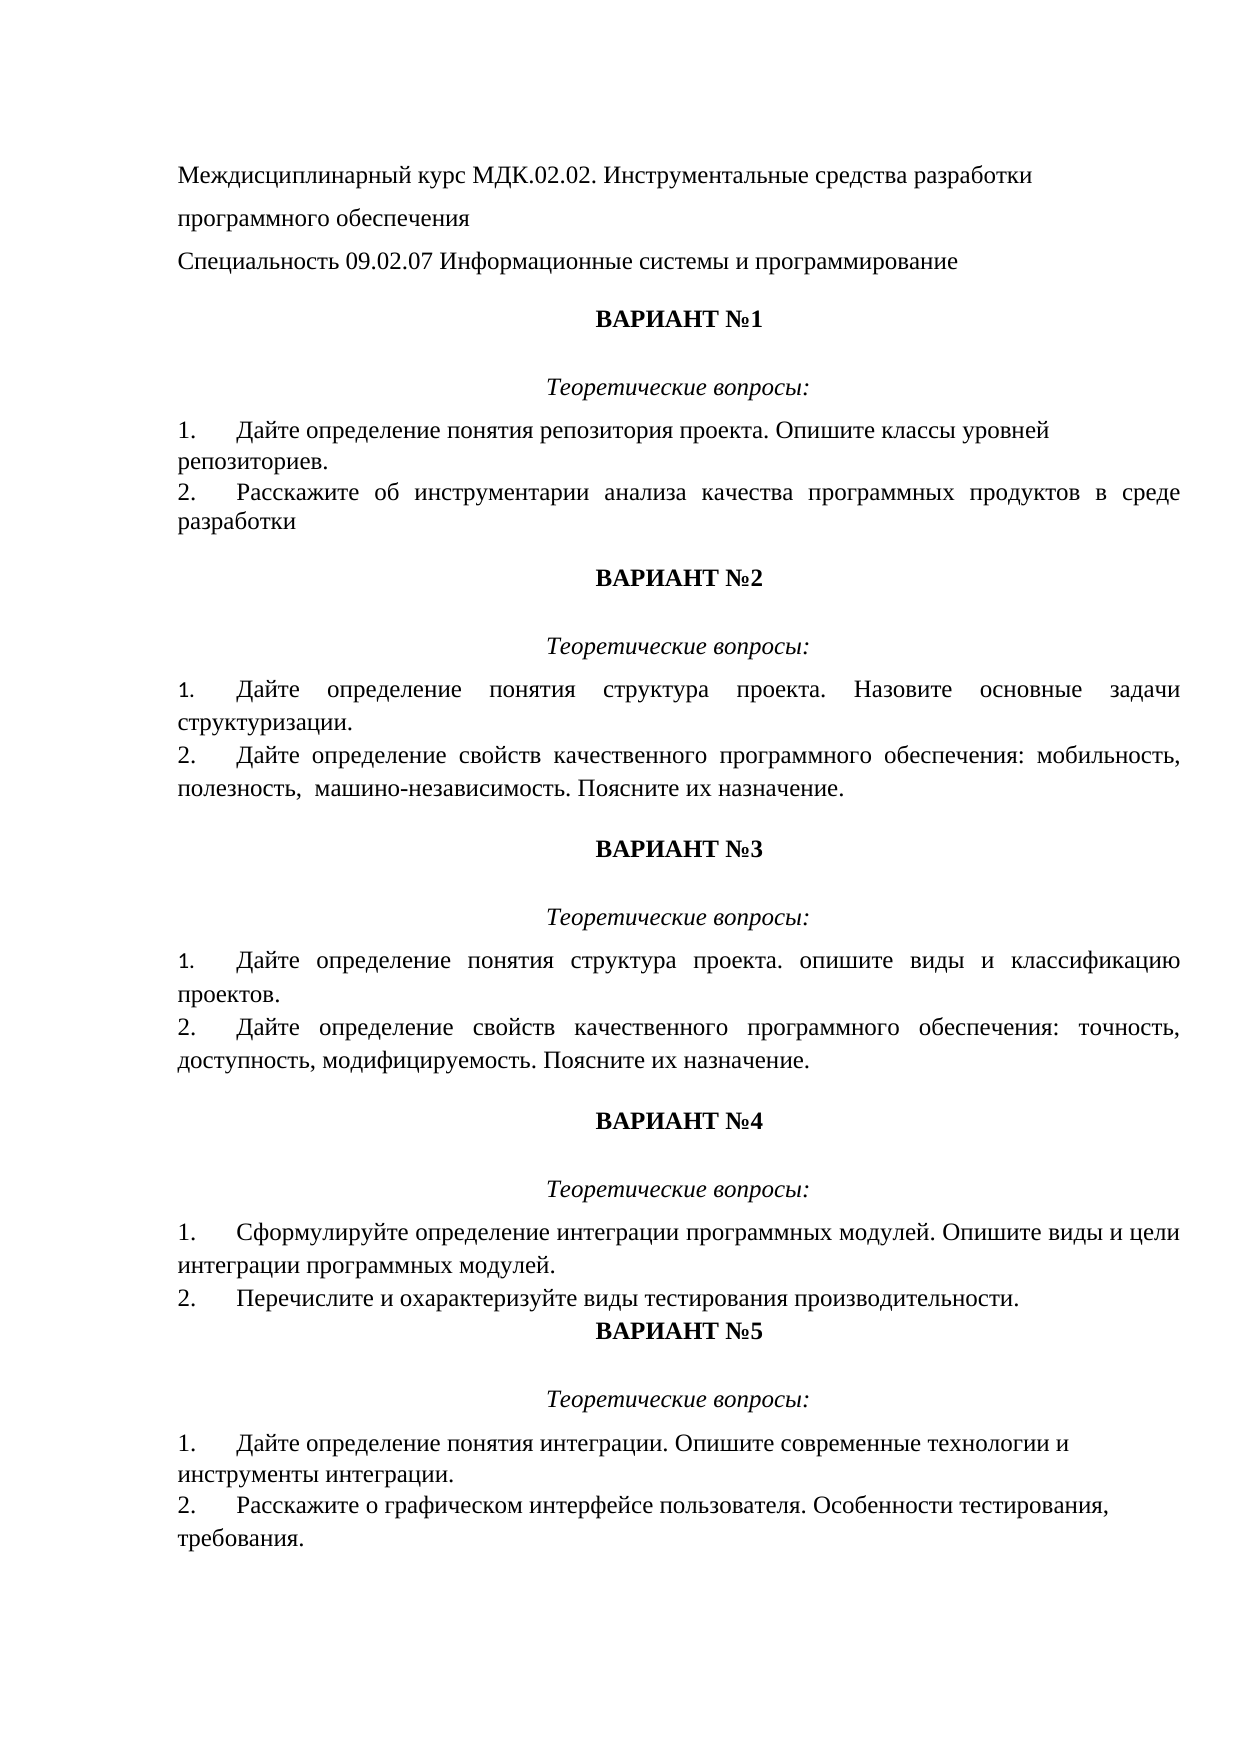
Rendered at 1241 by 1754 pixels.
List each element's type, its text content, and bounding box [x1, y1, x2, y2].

text ВАРИАНТ №5 [177, 1316, 1181, 1345]
text Теоретические вопросы: [177, 372, 1181, 401]
list Дайте определение свойств качественного программного обеспечения: мобильность, полезность, машино-независимость. Поясните их назначение. [177, 740, 1181, 802]
text ВАРИАНТ №1 [177, 304, 1181, 333]
text Теоретические вопросы: [177, 902, 1181, 931]
text ВАРИАНТ №2 [177, 563, 1181, 591]
list Дайте определение понятия структура проекта. Назовите основные задачи структуризации. [177, 674, 1181, 736]
text ВАРИАНТ №4 [177, 1106, 1181, 1135]
list Дайте определение понятия репозитория проекта. Опишите классы уровней репозиториев. [177, 415, 1181, 475]
list Дайте определение понятия структура проекта. опишите виды и классификацию проектов. [177, 946, 1181, 1008]
list Расскажите об инструментарии анализа качества программных продуктов в среде разработки [177, 477, 1181, 535]
text Теоретические вопросы: [177, 1384, 1181, 1413]
list Дайте определение понятия интеграции. Опишите современные технологии и инструменты интеграции. [177, 1428, 1181, 1487]
list Перечислите и охарактеризуйте виды тестирования производительности. [177, 1283, 1181, 1312]
text ВАРИАНТ №3 [177, 834, 1181, 863]
text Специальность 09.02.07 Информационные системы и программирование [177, 246, 1181, 275]
list Сформулируйте определение интеграции программных модулей. Опишите виды и цели интеграции программных модулей. [177, 1217, 1181, 1279]
text Междисциплинарный курс МДК.02.02. Инструментальные средства разработки программного обеспечения [177, 160, 1181, 232]
list Расскажите о графическом интерфейсе пользователя. Особенности тестирования, требования. [177, 1490, 1181, 1551]
text Теоретические вопросы: [177, 1174, 1181, 1203]
text Теоретические вопросы: [177, 631, 1181, 659]
list Дайте определение свойств качественного программного обеспечения: точность, доступность, модифицируемость. Поясните их назначение. [177, 1012, 1181, 1074]
